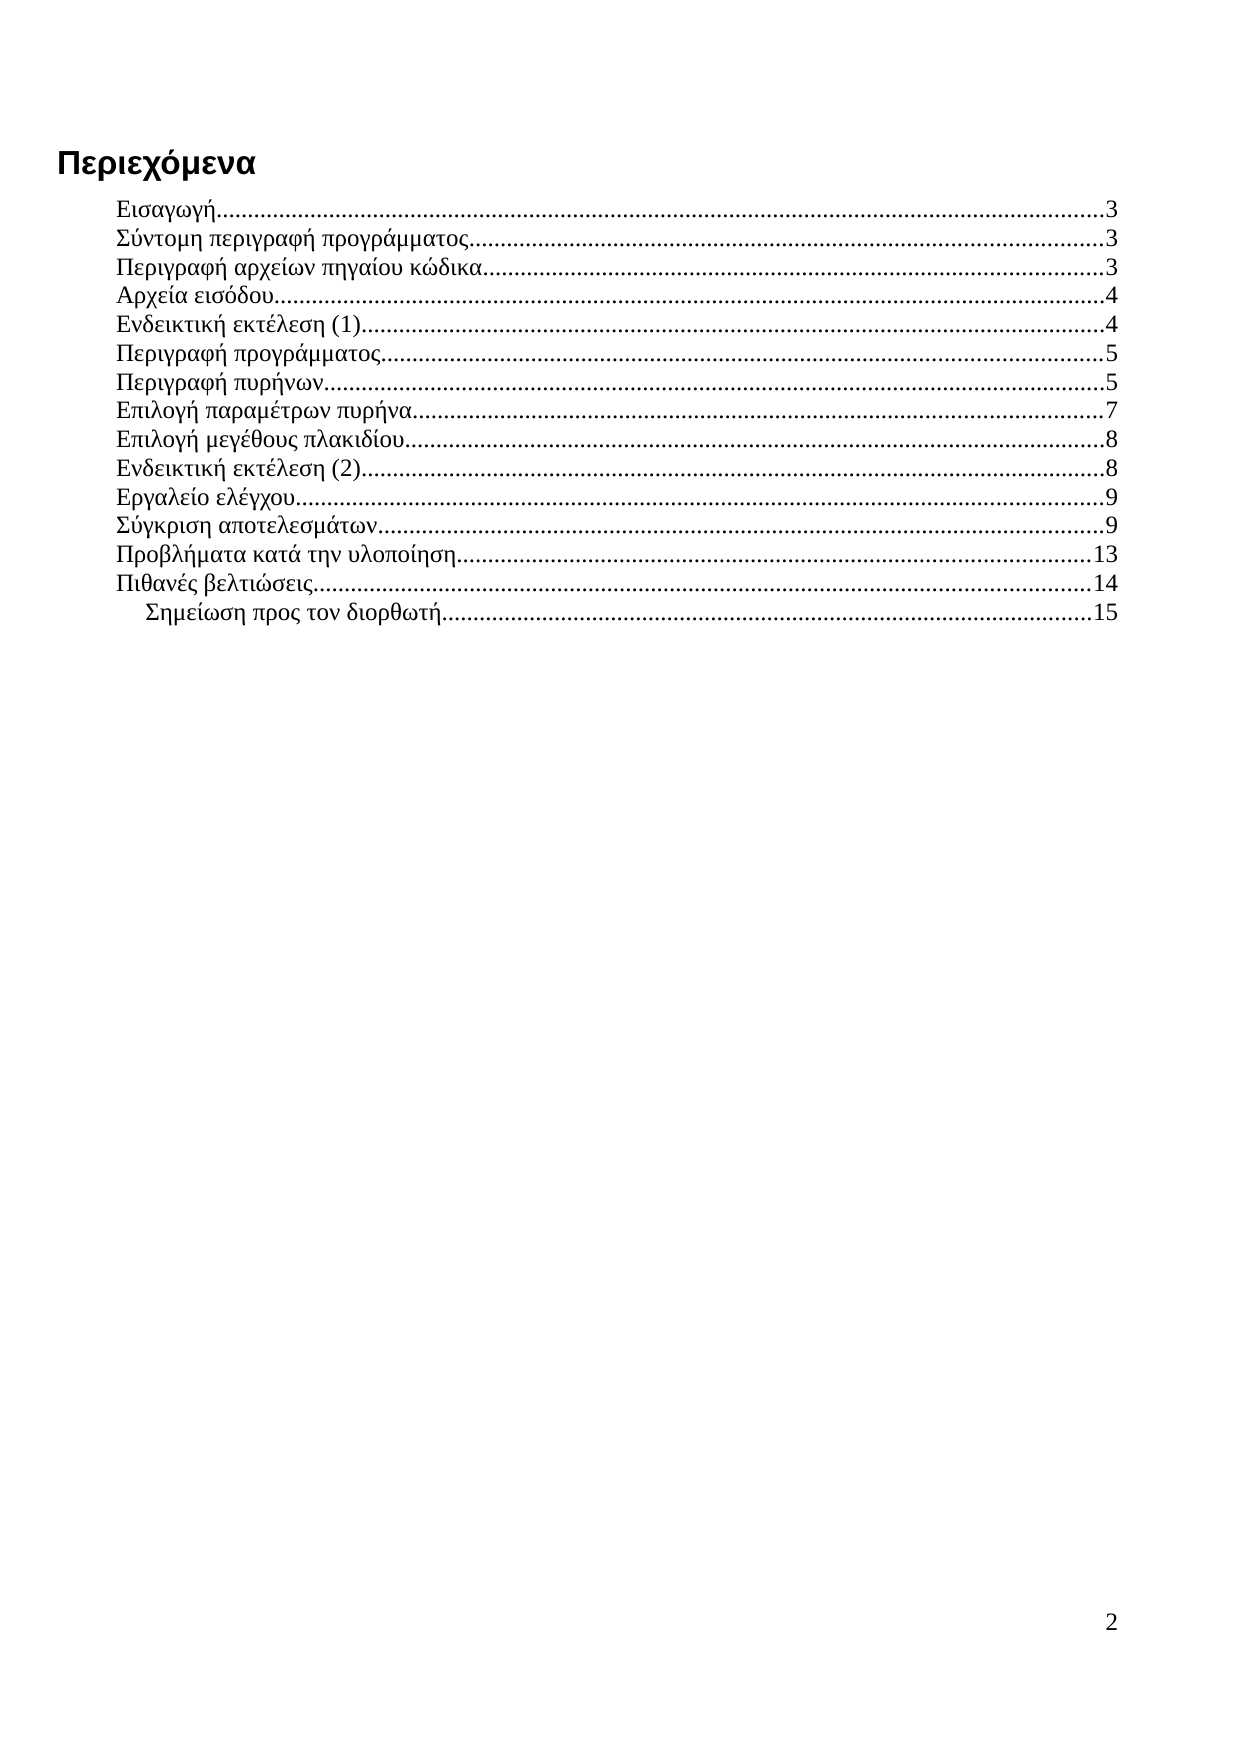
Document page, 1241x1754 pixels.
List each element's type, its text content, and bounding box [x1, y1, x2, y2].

text Επιλογή παραμέτρων πυρήνα 7 [116, 395, 1118, 424]
subtitle Περιεχόμενα [57, 143, 1118, 182]
text Σημείωση προς τον διορθωτή 15 [145, 597, 1118, 625]
text Περιγραφή αρχείων πηγαίου κώδικα 3 [116, 252, 1118, 280]
text Πιθανές βελτιώσεις 14 [116, 568, 1118, 597]
text Ενδεικτική εκτέλεση (1) 4 [116, 309, 1118, 338]
text Εργαλείο ελέγχου 9 [116, 482, 1118, 510]
text Περιγραφή προγράμματος 5 [116, 338, 1118, 367]
text Περιγραφή πυρήνων 5 [116, 367, 1118, 395]
text Σύντομη περιγραφή προγράμματος 3 [116, 223, 1118, 252]
text Αρχεία εισόδου 4 [116, 280, 1118, 309]
text Προβλήματα κατά την υλοποίηση 13 [116, 539, 1118, 568]
text Ενδεικτική εκτέλεση (2) 8 [116, 453, 1118, 482]
text Σύγκριση αποτελεσμάτων 9 [116, 510, 1118, 539]
text Εισαγωγή 3 [116, 194, 1118, 223]
text Επιλογή μεγέθους πλακιδίου 8 [116, 424, 1118, 453]
